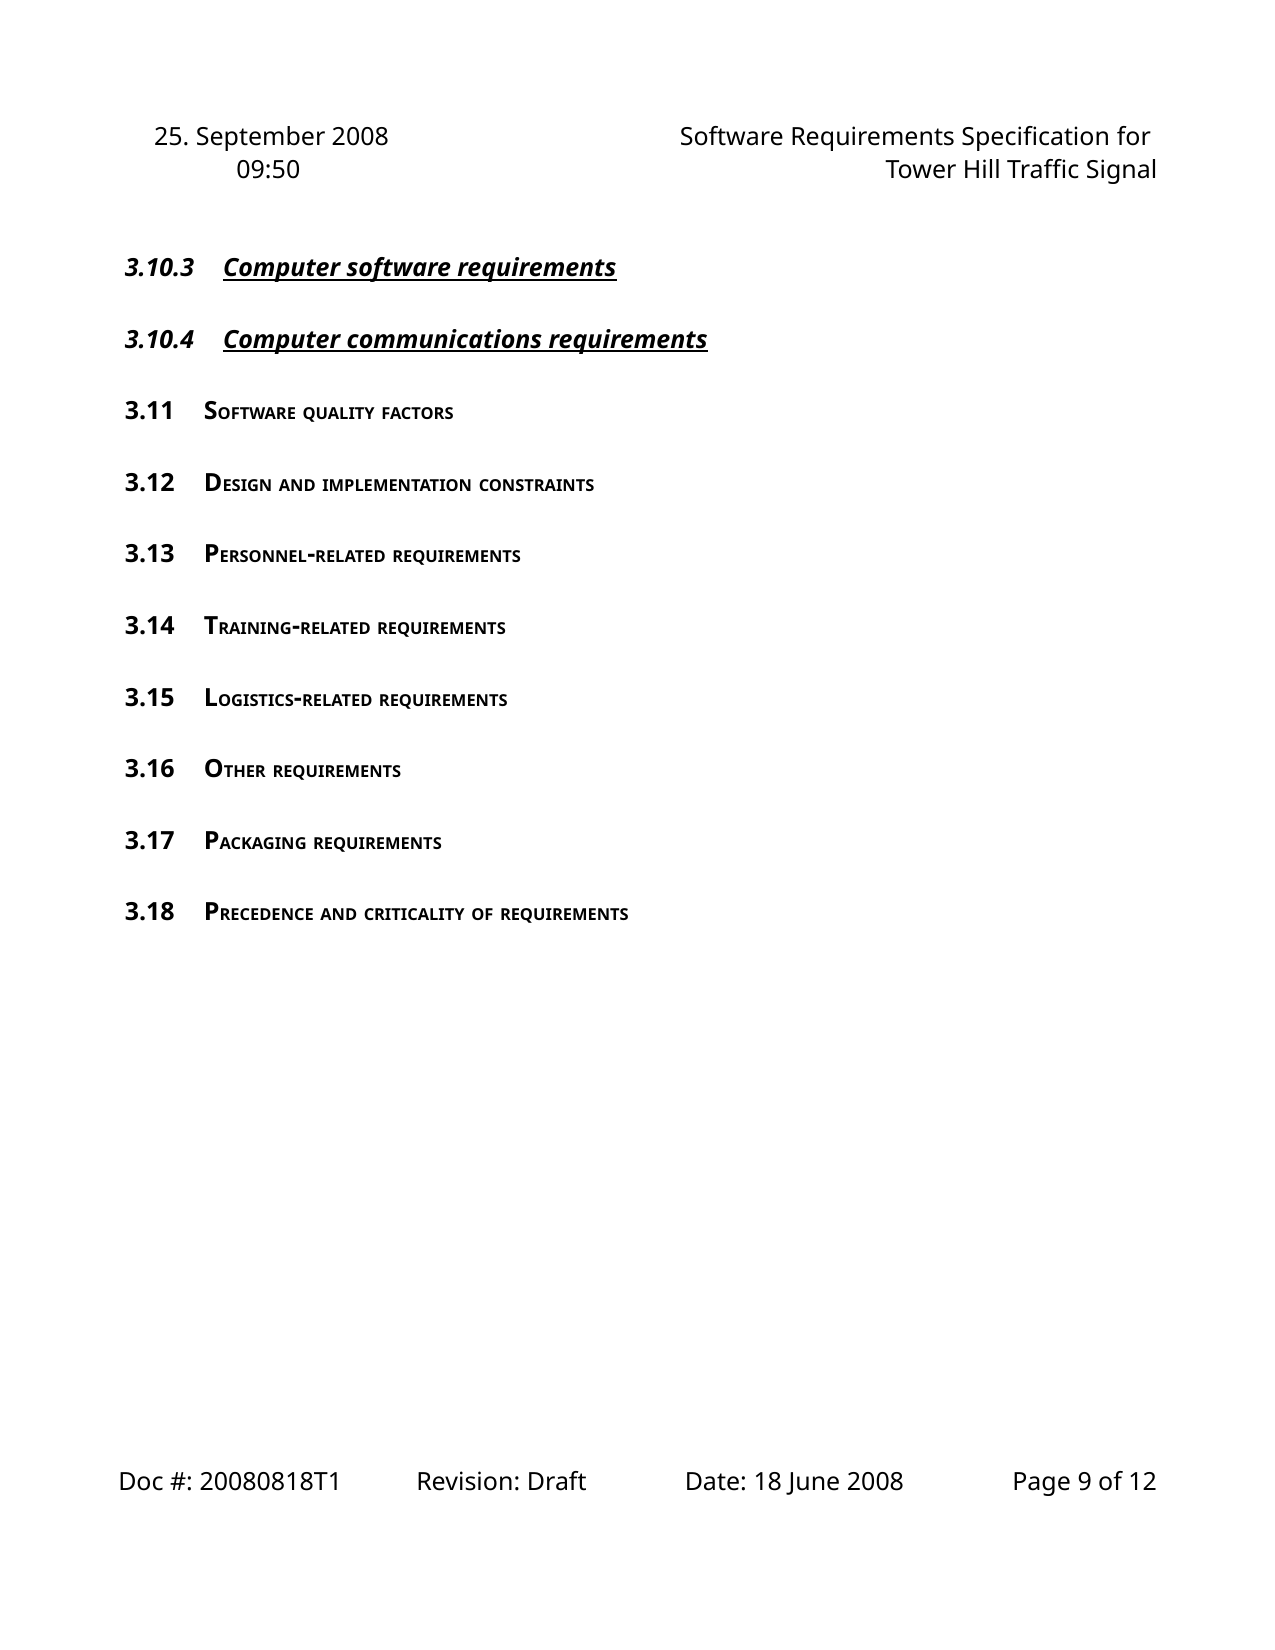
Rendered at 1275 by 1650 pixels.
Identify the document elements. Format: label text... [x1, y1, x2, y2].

subtitle Precedence and criticality of requirements [118, 894, 1157, 928]
subtitle Computer software requirements [118, 250, 1157, 284]
subtitle Packaging requirements [118, 822, 1157, 856]
subtitle Logistics-related requirements [118, 679, 1157, 713]
subtitle Training-related requirements [118, 608, 1157, 642]
subtitle Design and implementation constraints [118, 464, 1157, 498]
subtitle Other requirements [118, 751, 1157, 785]
subtitle Personnel-related requirements [118, 536, 1157, 570]
subtitle Software quality factors [118, 393, 1157, 427]
subtitle Computer communications requirements [118, 321, 1157, 355]
